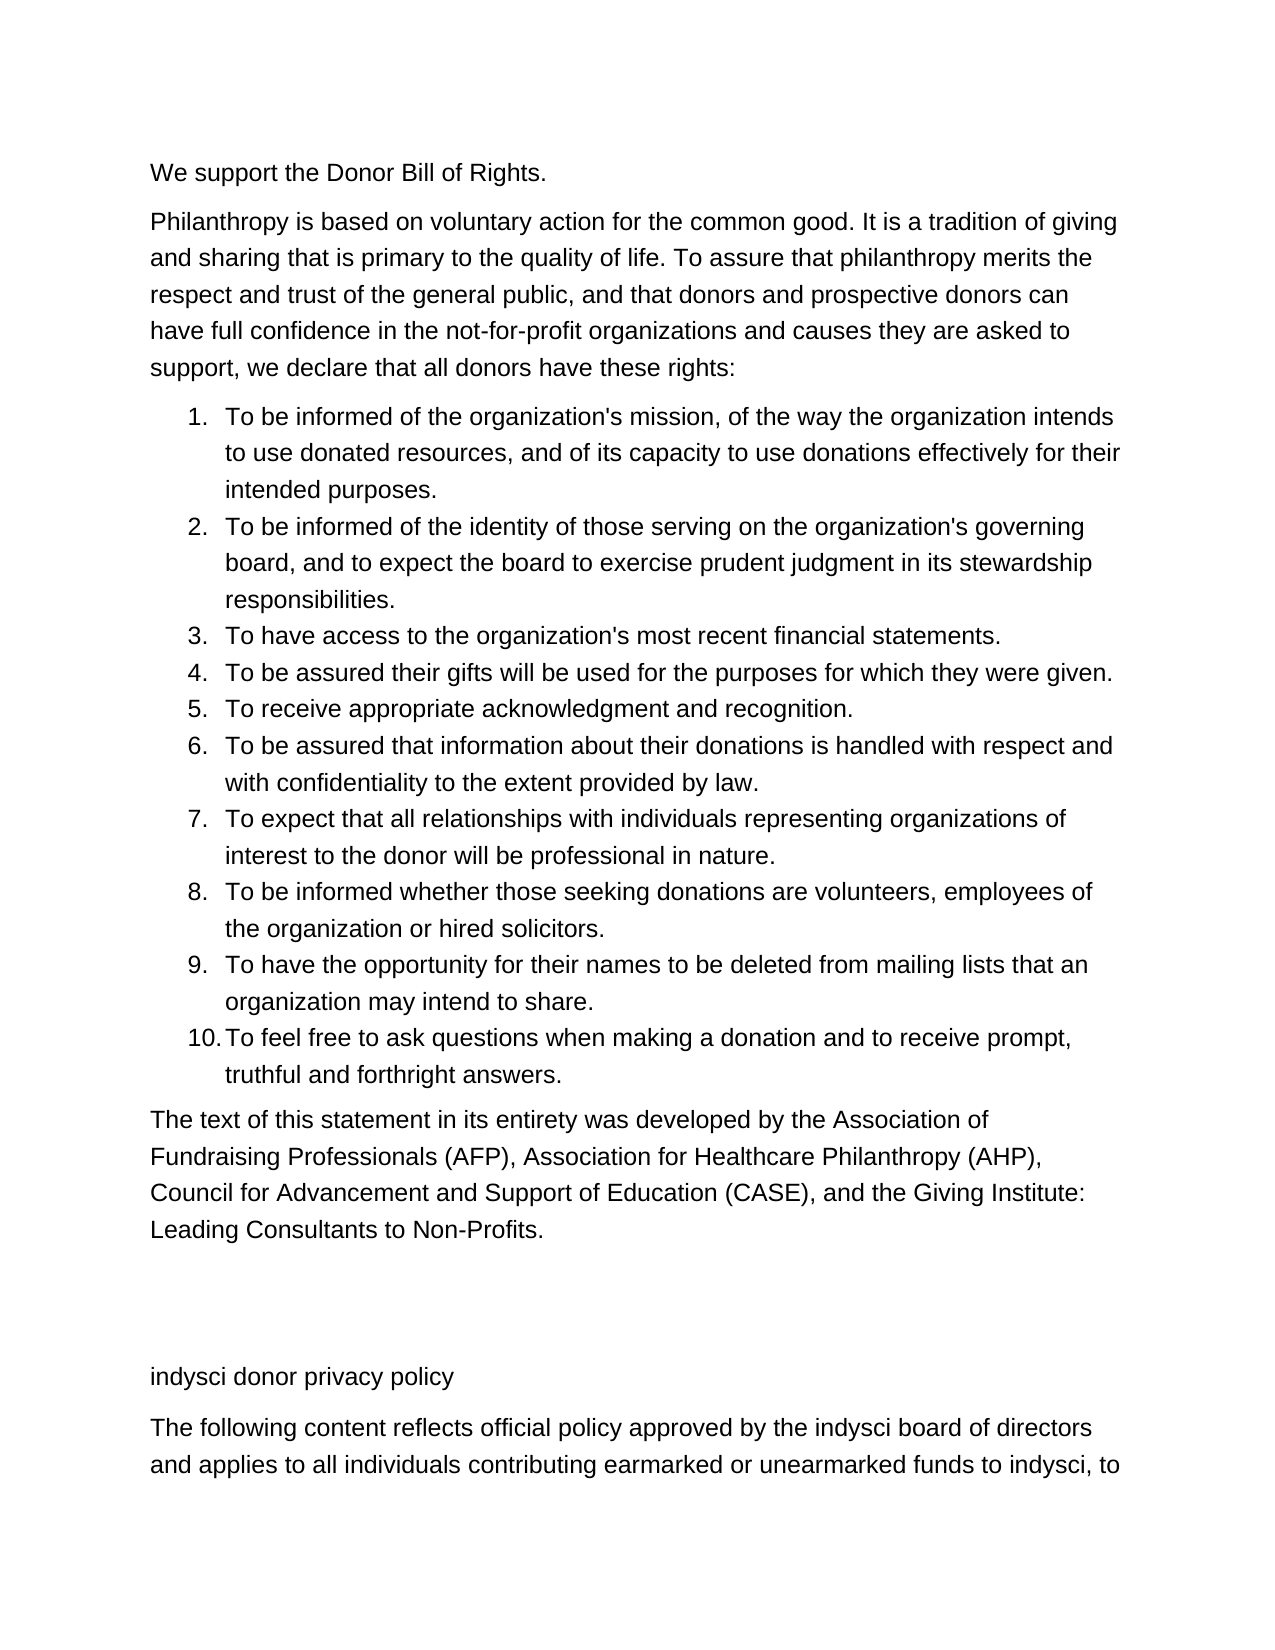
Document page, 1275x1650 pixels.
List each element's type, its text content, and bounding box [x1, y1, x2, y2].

list To expect that all relationships with individuals representing organizations of interest to the donor will be professional in nature. [187, 805, 1125, 869]
list To be informed of the identity of those serving on the organization's governing board, and to expect the board to exercise prudent judgment in its stewardship responsibilities. [187, 512, 1125, 613]
list To be assured that information about their donations is handled with respect and with confidentiality to the extent provided by law. [187, 732, 1125, 796]
text The text of this statement in its entirety was developed by the Association of Fundraising Professionals (AFP), Association for Healthcare Philanthropy (AHP), Council for Advancement and Support of Education (CASE), and the Giving Institute: Leading Consultants to Non-Profits. [150, 1106, 1125, 1243]
text We support the Donor Bill of Rights. [150, 158, 1125, 186]
list To feel free to ask questions when making a donation and to receive prompt, truthful and forthright answers. [187, 1024, 1125, 1089]
list To receive appropriate acknowledgment and recognition. [187, 695, 1125, 723]
list To have the opportunity for their names to be deleted from mailing lists that an organization may intend to share. [187, 951, 1125, 1016]
list To be assured their gifts will be used for the purposes for which they were given. [187, 659, 1125, 687]
list To be informed whether those seeking donations are volunteers, employees of the organization or hired solicitors. [187, 878, 1125, 942]
text Philanthropy is based on voluntary action for the common good. It is a tradition of giving and sharing that is primary to the quality of life. To assure that philanthropy merits the respect and trust of the general public, and that donors and prospective donors can have full confidence in the not-for-profit organizations and causes they are asked to support, we declare that all donors have these rights: [150, 207, 1125, 382]
list To have access to the organization's most recent financial statements. [187, 622, 1125, 650]
text The following content reflects official policy approved by the indysci board of directors and applies to all individuals contributing earmarked or unearmarked funds to indysci, to [150, 1414, 1125, 1479]
list To be informed of the organization's mission, of the way the organization intends to use donated resources, and of its capacity to use donations effectively for their intended purposes. [187, 403, 1125, 504]
subtitle indysci donor privacy policy [150, 1363, 1125, 1391]
